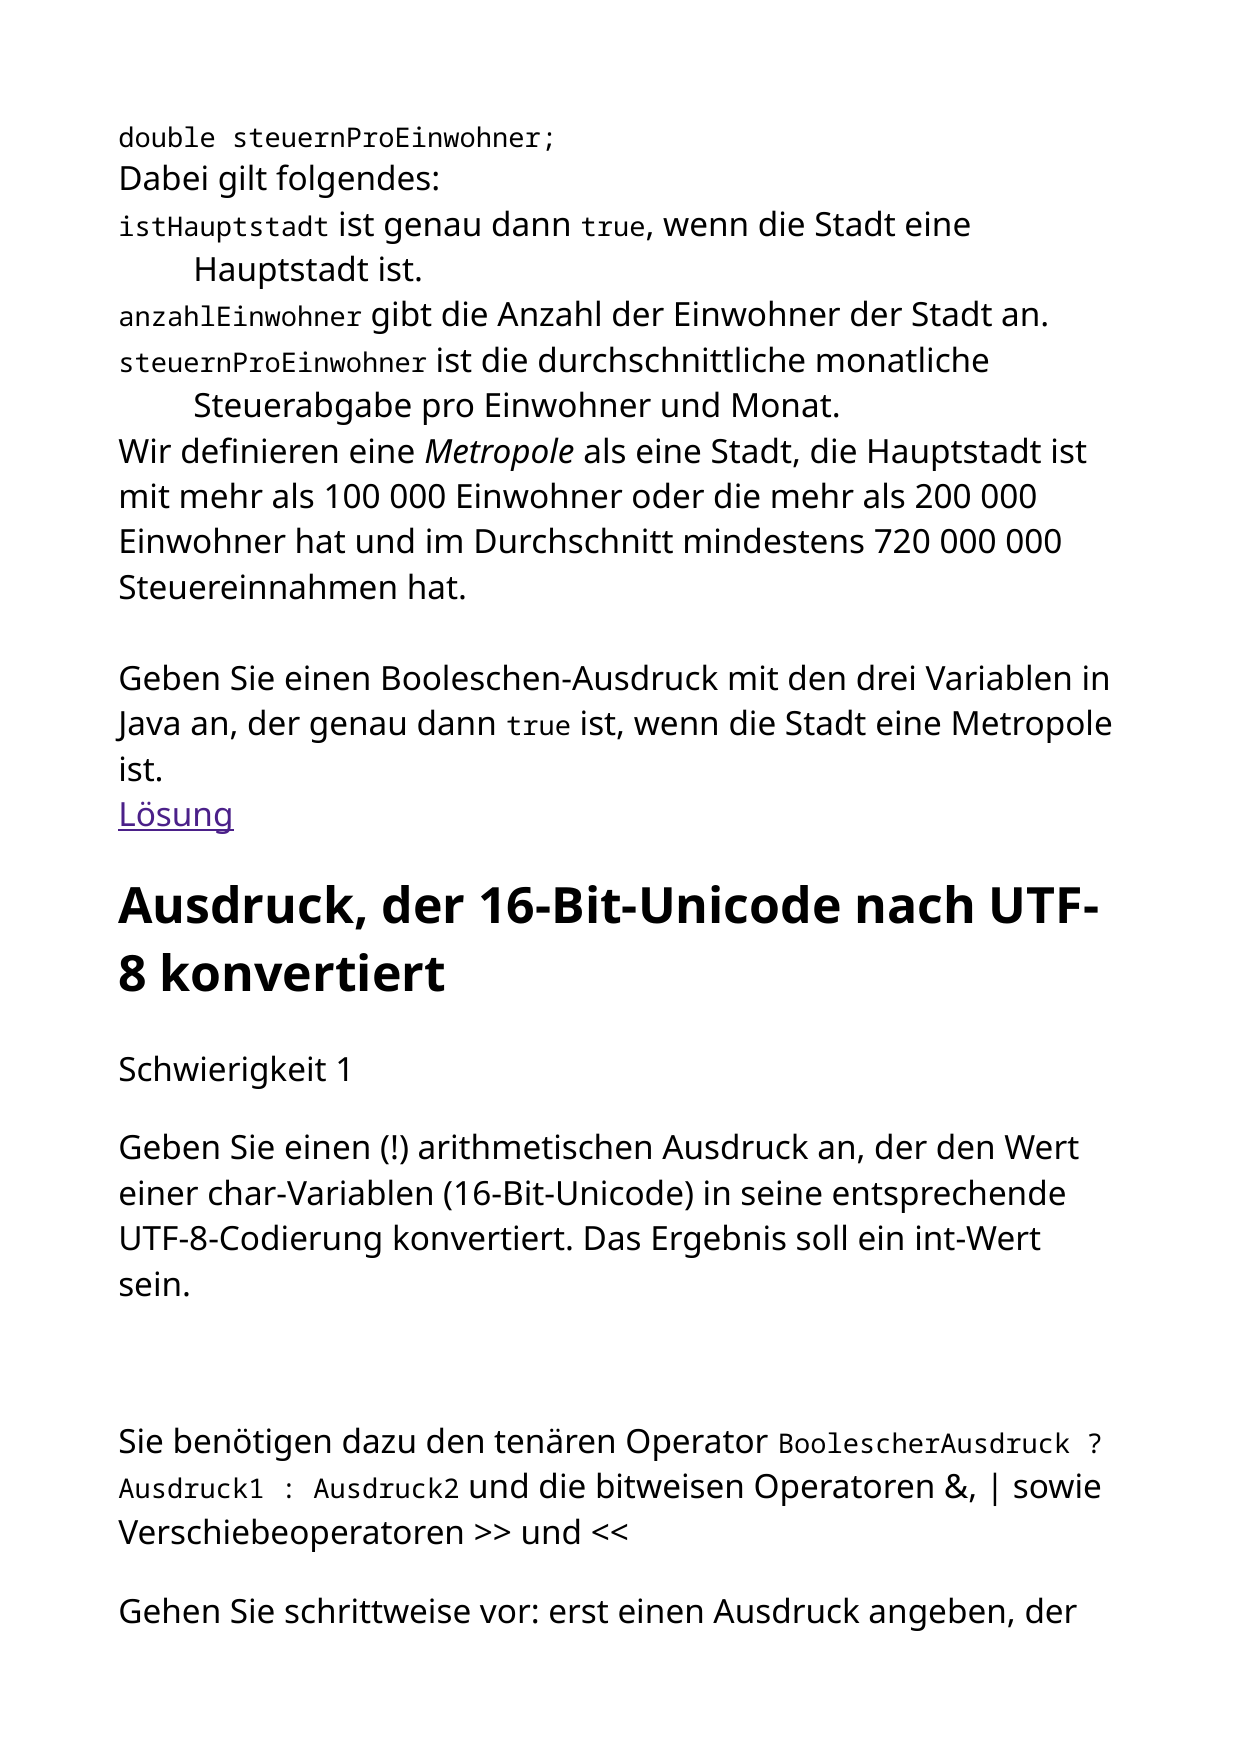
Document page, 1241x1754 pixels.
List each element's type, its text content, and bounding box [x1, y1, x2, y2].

text Geben Sie einen (!) arithmetischen Ausdruck an, der den Wert einer char-Variablen (16-Bit-Unicode) in seine entsprechende UTF-8-Codierung konvertiert. Das Ergebnis soll ein int-Wert sein. [118, 1124, 1122, 1306]
text steuernProEinwohner ist die durchschnittliche monatliche Steuerabgabe pro Einwohner und Monat. [118, 337, 1122, 427]
text Dabei gilt folgendes: [118, 155, 1122, 200]
text Ausdruck, der 16-Bit-Unicode nach UTF-8 konvertiert [118, 869, 1122, 1006]
text Gehen Sie schrittweise vor: erst einen Ausdruck angeben, der [118, 1587, 1122, 1633]
text istHauptstadt ist genau dann true, wenn die Stadt eine Hauptstadt ist. [118, 200, 1122, 291]
text Schwierigkeit 1 [118, 1045, 1122, 1091]
text Lösung [118, 791, 1122, 836]
text double steuernProEinwohner; [118, 118, 1122, 155]
text Geben Sie einen Booleschen-Ausdruck mit den drei Variablen in Java an, der genau dann true ist, wenn die Stadt eine Metropole ist. [118, 654, 1122, 791]
text Sie benötigen dazu den tenären Operator BoolescherAusdruck ? Ausdruck1 : Ausdruck2 und die bitweisen Operatoren &, | sowie Verschiebeoperatoren >> und << [118, 1418, 1122, 1554]
text anzahlEinwohner gibt die Anzahl der Einwohner der Stadt an. [118, 291, 1122, 337]
text Wir definieren eine Metropole als eine Stadt, die Hauptstadt ist mit mehr als 100 000 Einwohner oder die mehr als 200 000 Einwohner hat und im Durchschnitt mindestens 720 000 000 Steuereinnahmen hat. [118, 427, 1122, 609]
